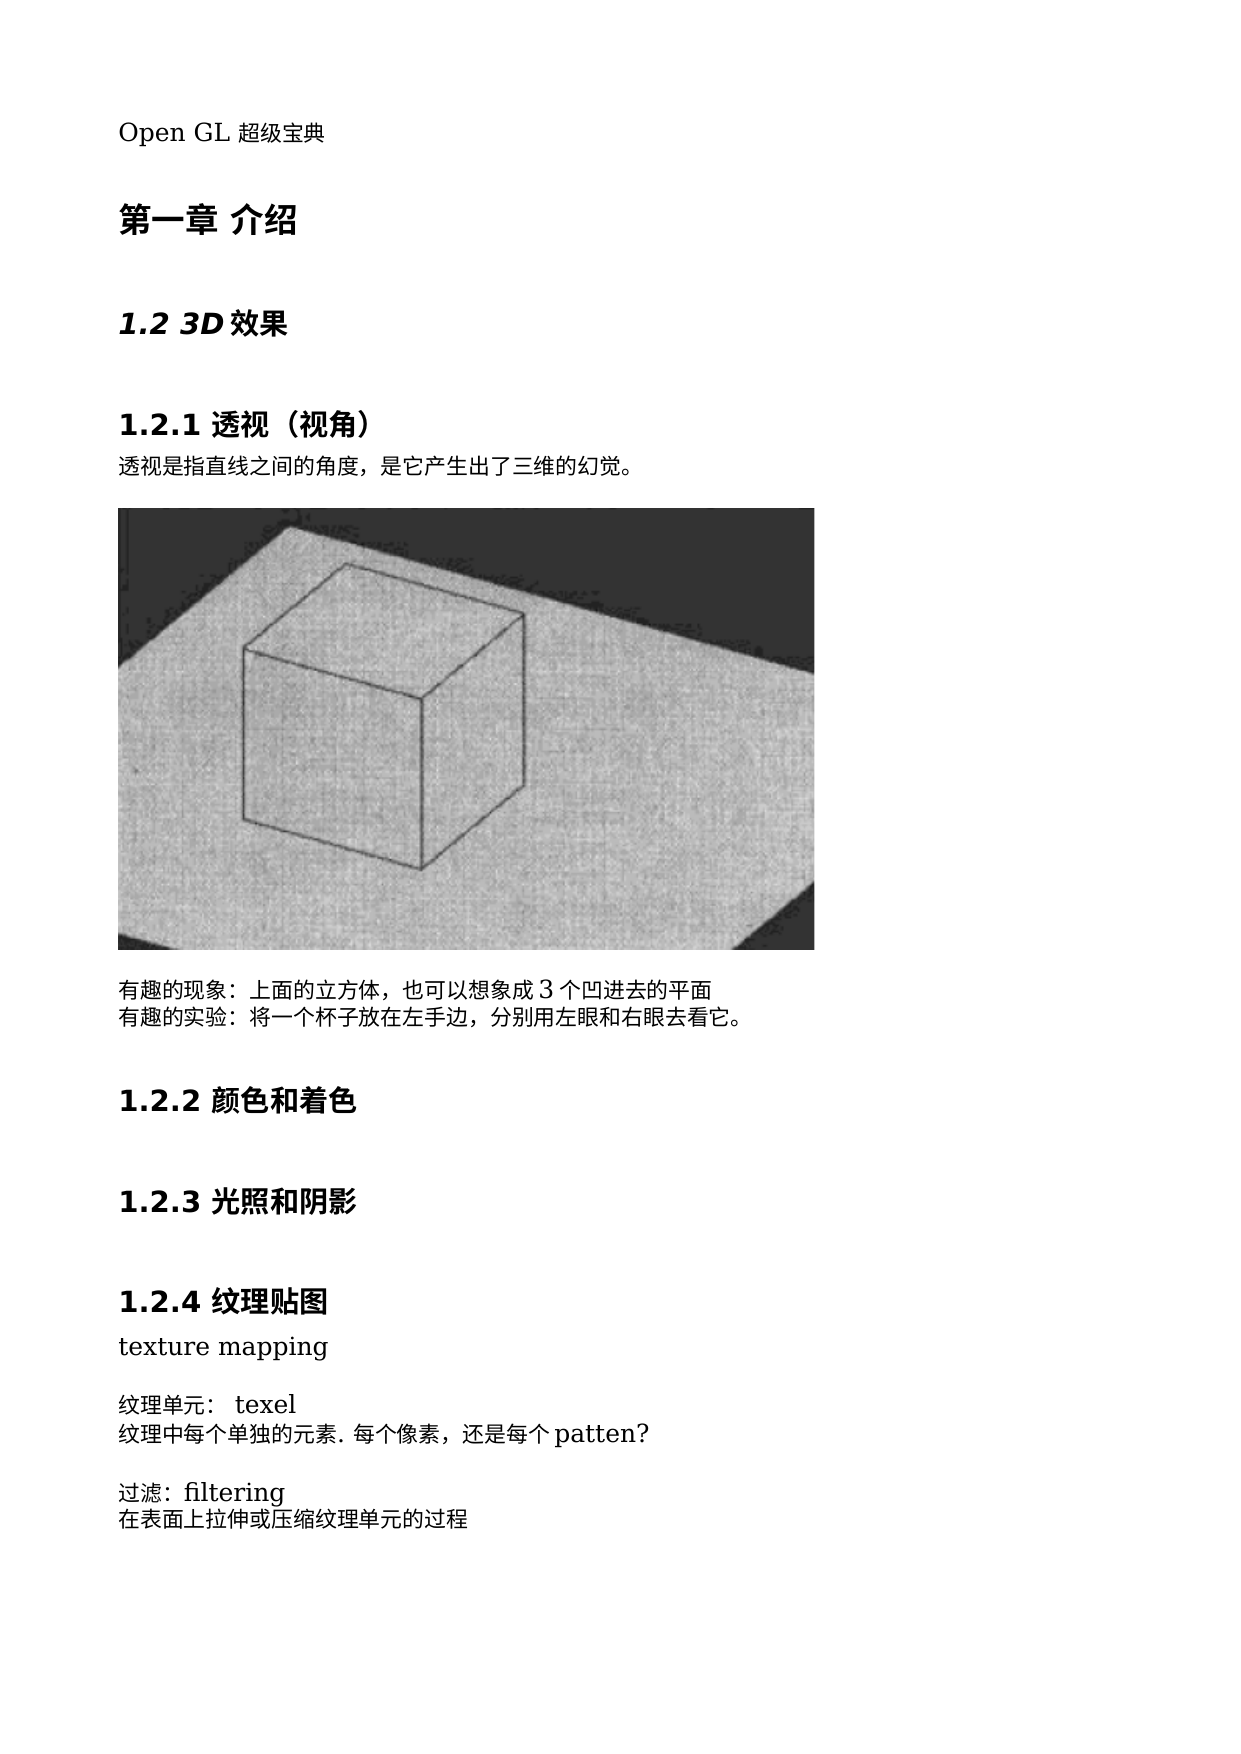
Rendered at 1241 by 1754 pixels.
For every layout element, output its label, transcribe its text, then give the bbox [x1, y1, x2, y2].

subtitle 1.2.1 透视（视角） [118, 408, 1122, 442]
text 过滤：filtering [118, 1478, 1122, 1507]
subtitle 1.2 3D效果 [118, 307, 1122, 341]
text texture mapping [118, 1332, 1122, 1361]
text 在表面上拉伸或压缩纹理单元的过程 [118, 1507, 1122, 1533]
text 纹理中每个单独的元素. 每个像素，还是每个patten? [118, 1420, 1122, 1449]
subtitle 1.2.4 纹理贴图 [118, 1286, 1122, 1320]
text 有趣的实验：将一个杯子放在左手边，分别用左眼和右眼去看它。 [118, 1005, 1122, 1030]
subtitle 1.2.2 颜色和着色 [118, 1084, 1122, 1118]
text 有趣的现象：上面的立方体，也可以想象成3个凹进去的平面 [118, 976, 1122, 1005]
subtitle 第一章 介绍 [118, 201, 1122, 241]
subtitle 1.2.3 光照和阴影 [118, 1185, 1122, 1219]
text 纹理单元： texel [118, 1391, 1122, 1420]
text Open GL 超级宝典 [118, 118, 1122, 147]
text 透视是指直线之间的角度，是它产生出了三维的幻觉。 [118, 454, 1122, 480]
picture [118, 508, 815, 950]
